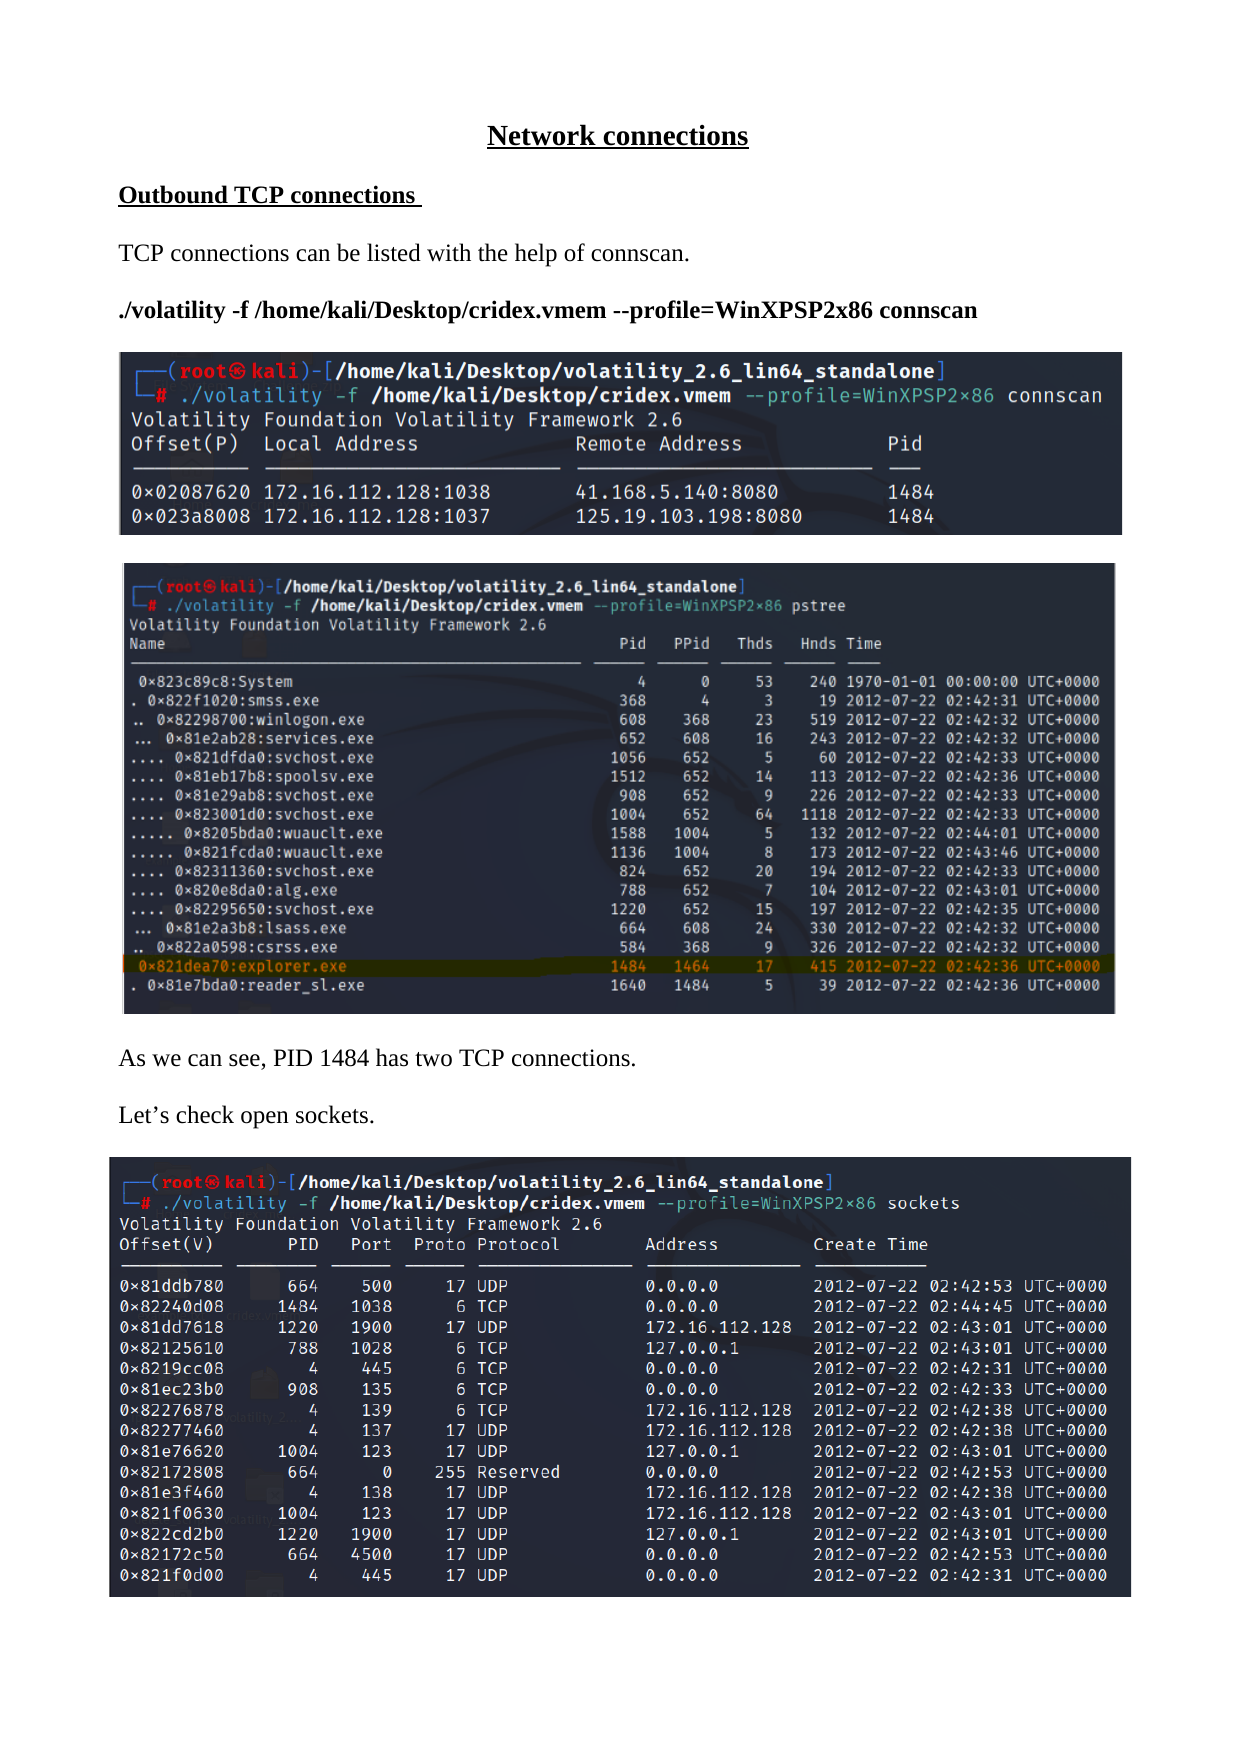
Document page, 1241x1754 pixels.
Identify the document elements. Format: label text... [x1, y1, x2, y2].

picture [118, 352, 1123, 535]
text Let’s check open sockets. [118, 1100, 1122, 1129]
text Outbound TCP connections [118, 180, 1122, 209]
text As we can see, PID 1484 has two TCP connections. [118, 1043, 1122, 1071]
picture [118, 563, 1123, 1014]
text ./volatility -f /home/kali/Desktop/cridex.vmem --profile=WinXPSP2x86 connscan [118, 295, 1122, 324]
picture [109, 1157, 1132, 1597]
text Network connections [118, 118, 1122, 152]
text TCP connections can be listed with the help of connscan. [118, 238, 1122, 267]
